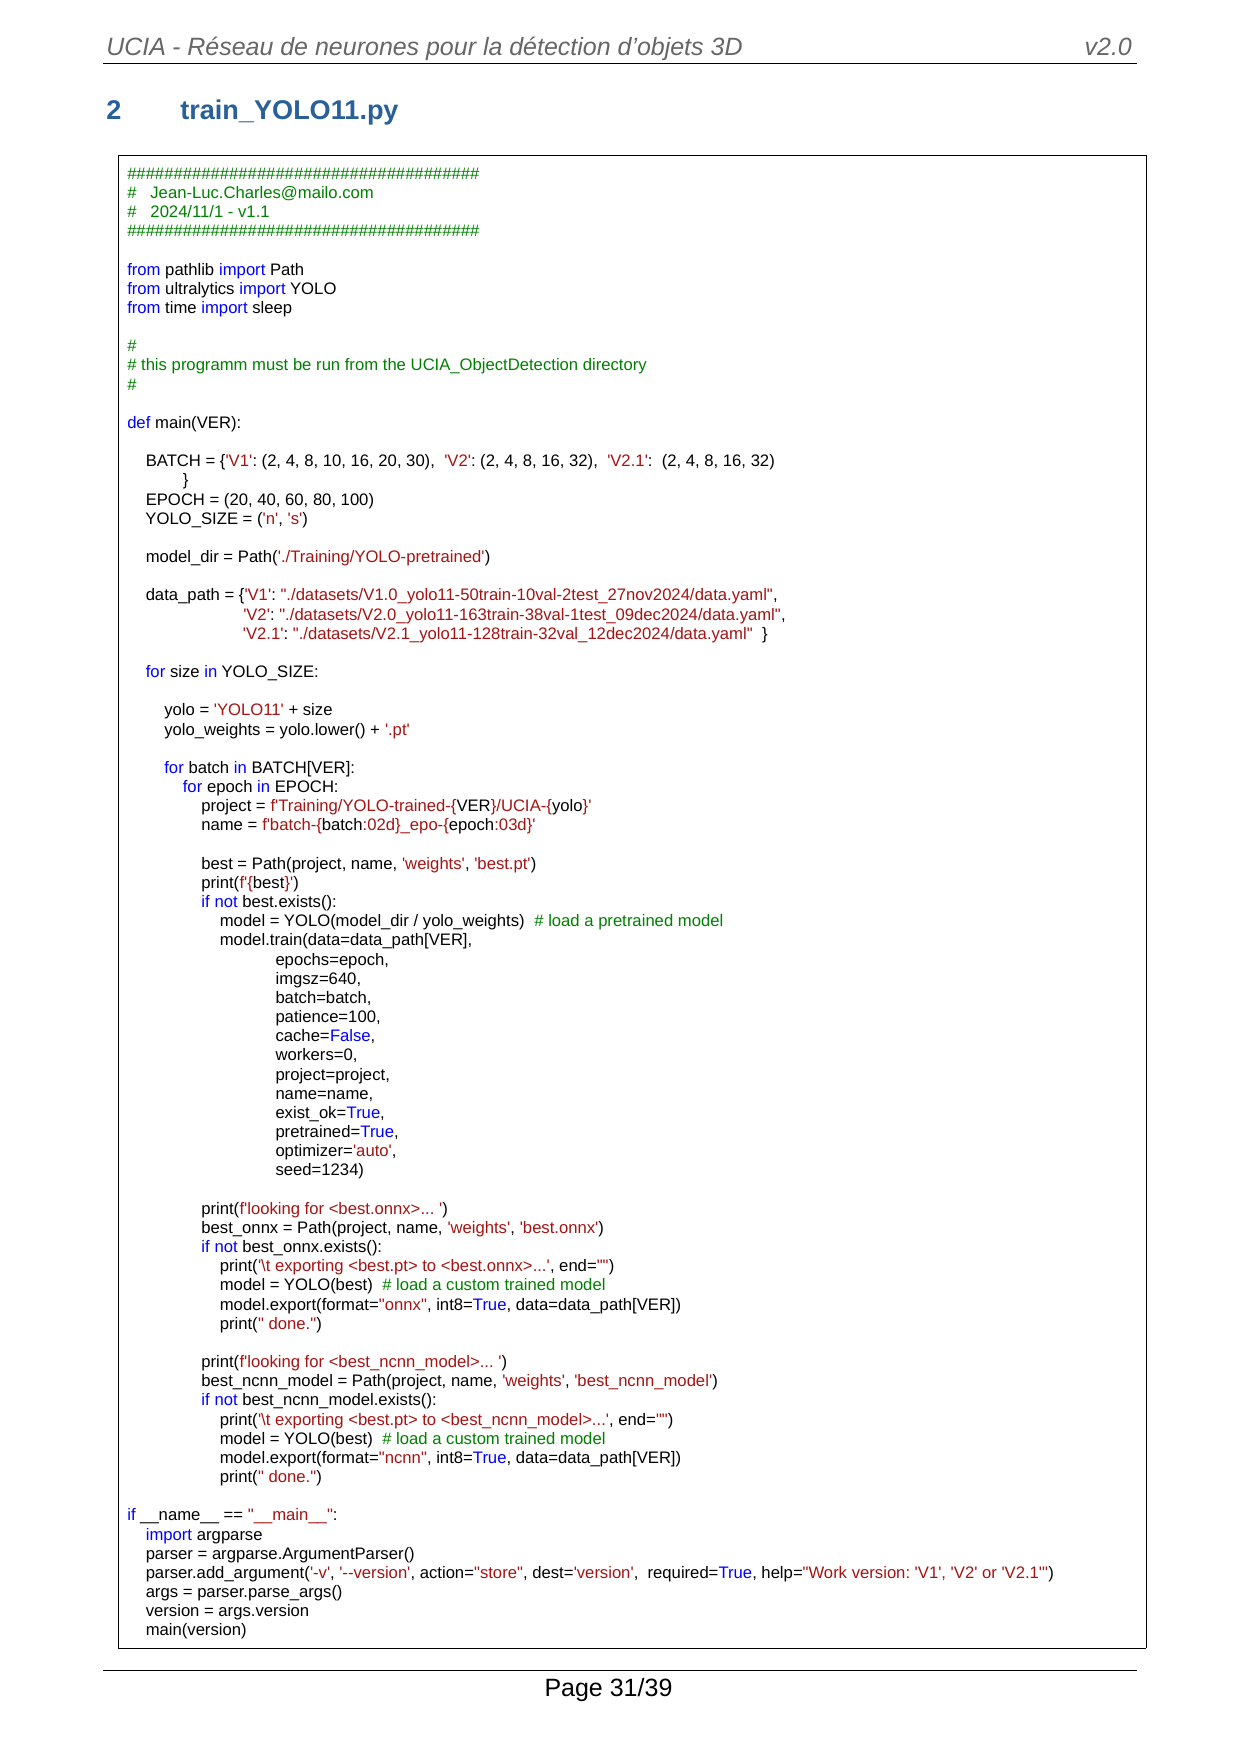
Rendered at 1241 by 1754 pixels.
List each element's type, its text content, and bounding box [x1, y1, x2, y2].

text optimizer='auto', [127, 1141, 1137, 1160]
text model = YOLO(best) # load a custom trained model [127, 1428, 1137, 1448]
text patience=100, [127, 1007, 1137, 1026]
text epochs=epoch, [127, 949, 1137, 968]
text import argparse [127, 1524, 1137, 1543]
text yolo = 'YOLO11' + size [127, 700, 1137, 719]
text name=name, [127, 1083, 1137, 1103]
subtitle train_YOLO11.py [106, 94, 1134, 125]
text print(f'looking for <best.onnx>... ') [127, 1198, 1137, 1218]
text YOLO_SIZE = ('n', 's') [127, 508, 1137, 528]
text name = f'batch-{batch:02d}_epo-{epoch:03d}' [127, 815, 1137, 834]
text pretrained=True, [127, 1122, 1137, 1141]
text from ultralytics import YOLO [127, 278, 1137, 298]
text from pathlib import Path [127, 259, 1137, 278]
text BATCH = {'V1': (2, 4, 8, 10, 16, 20, 30), 'V2': (2, 4, 8, 16, 32), 'V2.1': (2, 4, 8, 16, 32) [127, 451, 1137, 470]
text workers=0, [127, 1045, 1137, 1064]
text if not best.exists(): [127, 892, 1137, 911]
text model.export(format="ncnn", int8=True, data=data_path[VER]) [127, 1448, 1137, 1467]
text if __name__ == "__main__": [127, 1505, 1137, 1524]
text version = args.version [127, 1601, 1137, 1620]
text project=project, [127, 1064, 1137, 1083]
text # Jean-Luc.Charles@mailo.com [127, 183, 1137, 202]
text for epoch in EPOCH: [127, 777, 1137, 796]
text model.train(data=data_path[VER], [127, 930, 1137, 949]
text model_dir = Path('./Training/YOLO-pretrained') [127, 547, 1137, 566]
text cache=False, [127, 1026, 1137, 1045]
text parser.add_argument('-v', '--version', action="store", dest='version', required=True, help="Work version: 'V1', 'V2' or 'V2.1'") [127, 1563, 1137, 1582]
text print(f'{best}') [127, 873, 1137, 892]
text imgsz=640, [127, 968, 1137, 988]
text 'V2': "./datasets/V2.0_yolo11-163train-38val-1test_09dec2024/data.yaml", [127, 604, 1137, 623]
text for batch in BATCH[VER]: [127, 758, 1137, 777]
text print('\t exporting <best.pt> to <best_ncnn_model>...', end="") [127, 1409, 1137, 1428]
text best_onnx = Path(project, name, 'weights', 'best.onnx') [127, 1218, 1137, 1237]
text from time import sleep [127, 298, 1137, 317]
text exist_ok=True, [127, 1103, 1137, 1122]
text if not best_ncnn_model.exists(): [127, 1390, 1137, 1409]
text ###################################### [127, 163, 1137, 183]
text EPOCH = (20, 40, 60, 80, 100) [127, 489, 1137, 508]
text parser = argparse.ArgumentParser() [127, 1543, 1137, 1563]
text def main(VER): [127, 413, 1137, 432]
text args = parser.parse_args() [127, 1582, 1137, 1601]
text if not best_onnx.exists(): [127, 1237, 1137, 1256]
text model.export(format="onnx", int8=True, data=data_path[VER]) [127, 1294, 1137, 1313]
text print(f'looking for <best_ncnn_model>... ') [127, 1352, 1137, 1371]
text main(version) [127, 1620, 1137, 1639]
text # 2024/11/1 - v1.1 [127, 202, 1137, 221]
text best_ncnn_model = Path(project, name, 'weights', 'best_ncnn_model') [127, 1371, 1137, 1390]
text # this programm must be run from the UCIA_ObjectDetection directory [127, 355, 1137, 374]
text batch=batch, [127, 988, 1137, 1007]
text print(" done.") [127, 1467, 1137, 1486]
text print('\t exporting <best.pt> to <best.onnx>...', end="") [127, 1256, 1137, 1275]
text # [127, 336, 1137, 355]
text 'V2.1': "./datasets/V2.1_yolo11-128train-32val_12dec2024/data.yaml" } [127, 623, 1137, 643]
text } [127, 470, 1137, 489]
text model = YOLO(model_dir / yolo_weights) # load a pretrained model [127, 911, 1137, 930]
text data_path = {'V1': "./datasets/V1.0_yolo11-50train-10val-2test_27nov2024/data.yaml", [127, 585, 1137, 604]
text model = YOLO(best) # load a custom trained model [127, 1275, 1137, 1294]
text yolo_weights = yolo.lower() + '.pt' [127, 719, 1137, 738]
text ###################################### [127, 221, 1137, 240]
text project = f'Training/YOLO-trained-{VER}/UCIA-{yolo}' [127, 796, 1137, 815]
text # [127, 374, 1137, 393]
text best = Path(project, name, 'weights', 'best.pt') [127, 853, 1137, 873]
text print(" done.") [127, 1313, 1137, 1333]
text for size in YOLO_SIZE: [127, 662, 1137, 681]
text seed=1234) [127, 1160, 1137, 1179]
